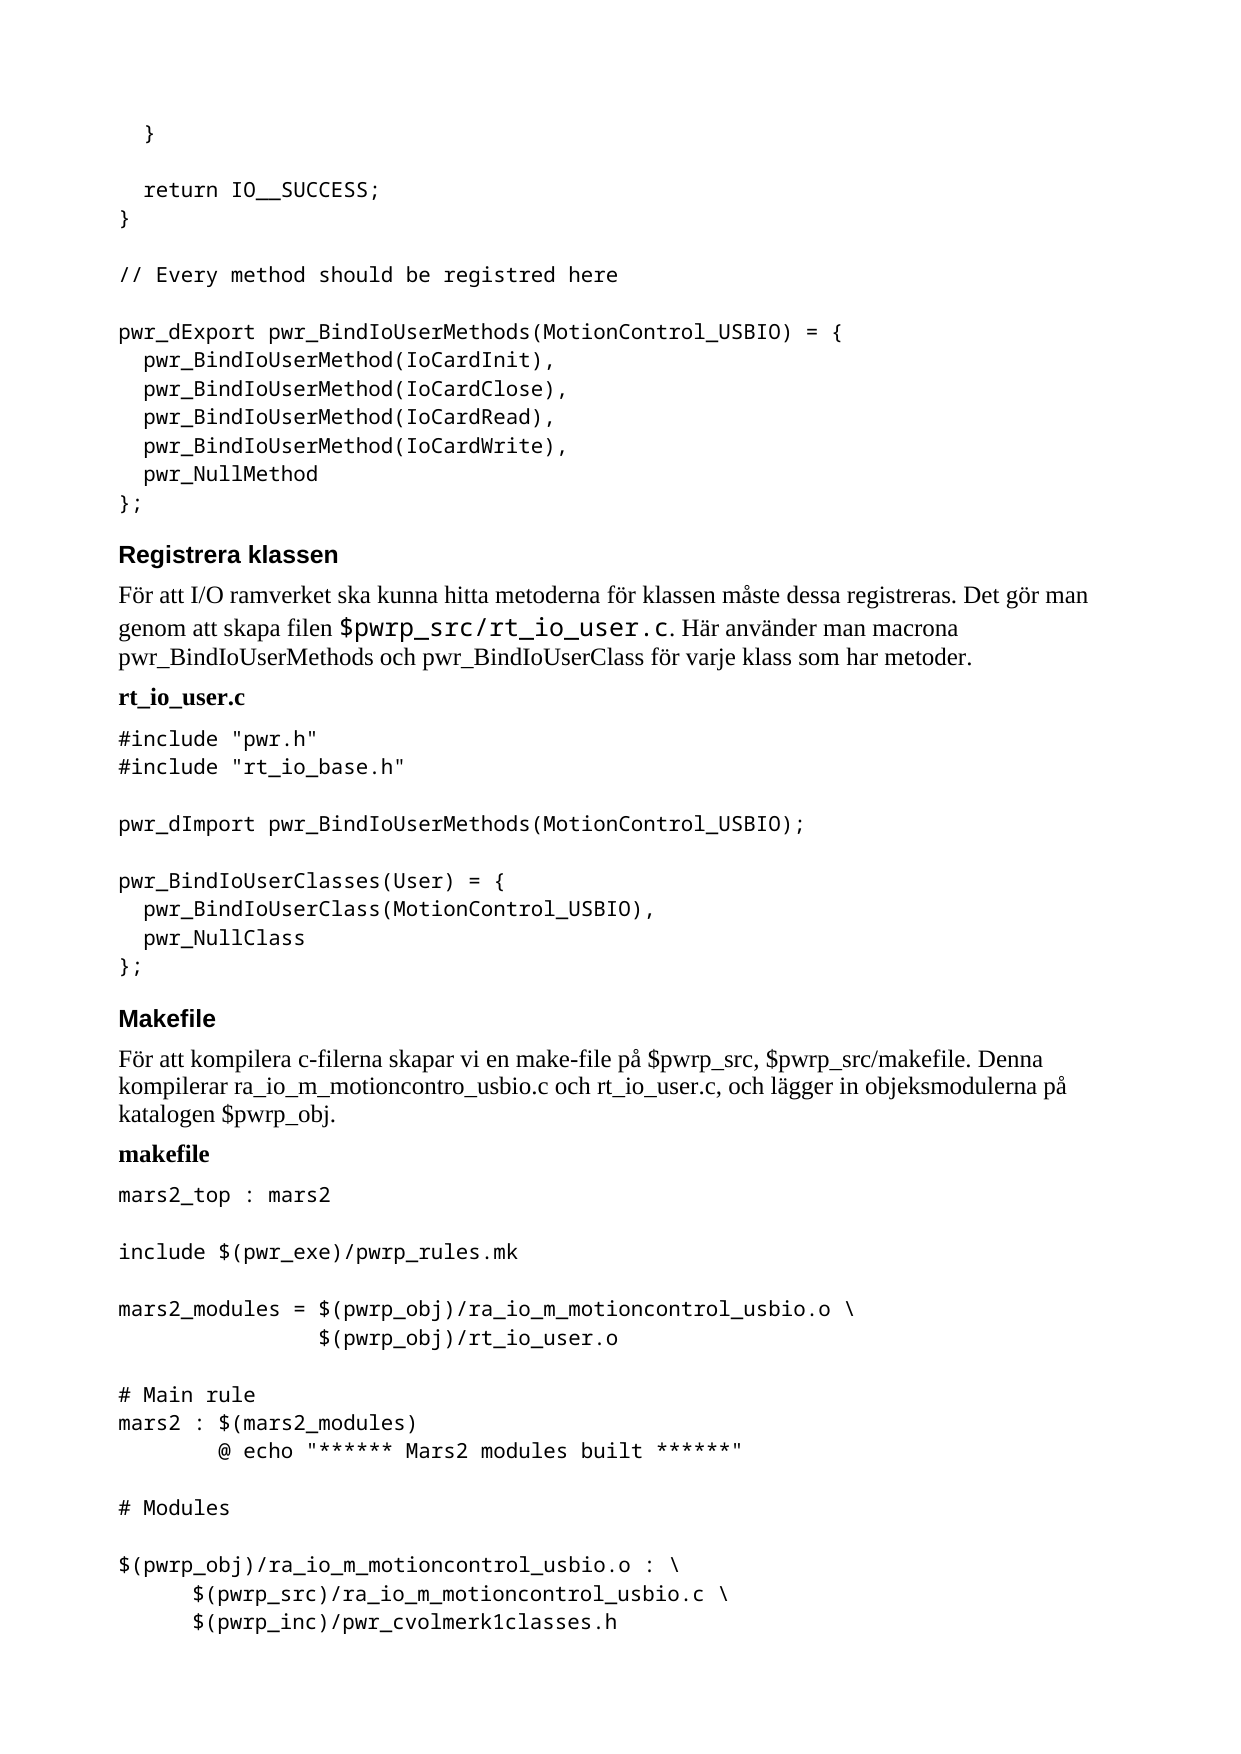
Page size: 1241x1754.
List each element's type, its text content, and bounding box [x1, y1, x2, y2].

text rt_io_user.c [118, 683, 1122, 711]
text makefile [118, 1140, 1122, 1168]
text # Main rule [118, 1380, 1122, 1408]
text pwr_dImport pwr_BindIoUserMethods(MotionControl_USBIO); [118, 809, 1122, 837]
text // Every method should be registred here [118, 260, 1122, 289]
text mars2 : $(mars2_modules) [118, 1408, 1122, 1437]
text } [118, 203, 1122, 232]
text $(pwrp_inc)/pwr_cvolmerk1classes.h [118, 1607, 1122, 1636]
text pwr_dExport pwr_BindIoUserMethods(MotionControl_USBIO) = { [118, 317, 1122, 346]
text pwr_BindIoUserMethod(IoCardInit), [118, 346, 1122, 374]
text $(pwrp_obj)/ra_io_m_motioncontrol_usbio.o : \ $(pwrp_src)/ra_io_m_motioncontrol_usbio.c \ [118, 1550, 1122, 1607]
subtitle Makefile [118, 1004, 1122, 1032]
text #include "pwr.h" [118, 724, 1122, 752]
text } [118, 118, 1122, 147]
text pwr_BindIoUserMethod(IoCardClose), [118, 374, 1122, 402]
text return IO__SUCCESS; [118, 175, 1122, 203]
text pwr_BindIoUserMethod(IoCardWrite), [118, 431, 1122, 459]
text pwr_BindIoUserClass(MotionControl_USBIO), [118, 894, 1122, 923]
subtitle Registrera klassen [118, 541, 1122, 569]
text pwr_NullMethod [118, 459, 1122, 488]
text $(pwrp_obj)/rt_io_user.o [118, 1323, 1122, 1351]
text # Modules [118, 1493, 1122, 1522]
text pwr_BindIoUserClasses(User) = { [118, 866, 1122, 894]
text pwr_BindIoUserMethod(IoCardRead), [118, 402, 1122, 431]
text #include "rt_io_base.h" [118, 752, 1122, 781]
text }; [118, 951, 1122, 979]
text pwr_NullClass [118, 923, 1122, 951]
text mars2_modules = $(pwrp_obj)/ra_io_m_motioncontrol_usbio.o \ [118, 1294, 1122, 1323]
text }; [118, 488, 1122, 516]
text För att kompilera c-filerna skapar vi en make-file på $pwrp_src, $pwrp_src/makefile. Denna kompilerar ra_io_m_motioncontro_usbio.c och rt_io_user.c, och lägger in objeksmodulerna på katalogen $pwrp_obj. [118, 1045, 1122, 1128]
text include $(pwr_exe)/pwrp_rules.mk [118, 1237, 1122, 1266]
text För att I/O ramverket ska kunna hitta metoderna för klassen måste dessa registreras. Det gör man genom att skapa filen $pwrp_src/rt_io_user.c. Här använder man macrona pwr_BindIoUserMethods och pwr_BindIoUserClass för varje klass som har metoder. [118, 581, 1122, 671]
text mars2_top : mars2 [118, 1181, 1122, 1209]
text @ echo "****** Mars2 modules built ******" [118, 1437, 1122, 1465]
